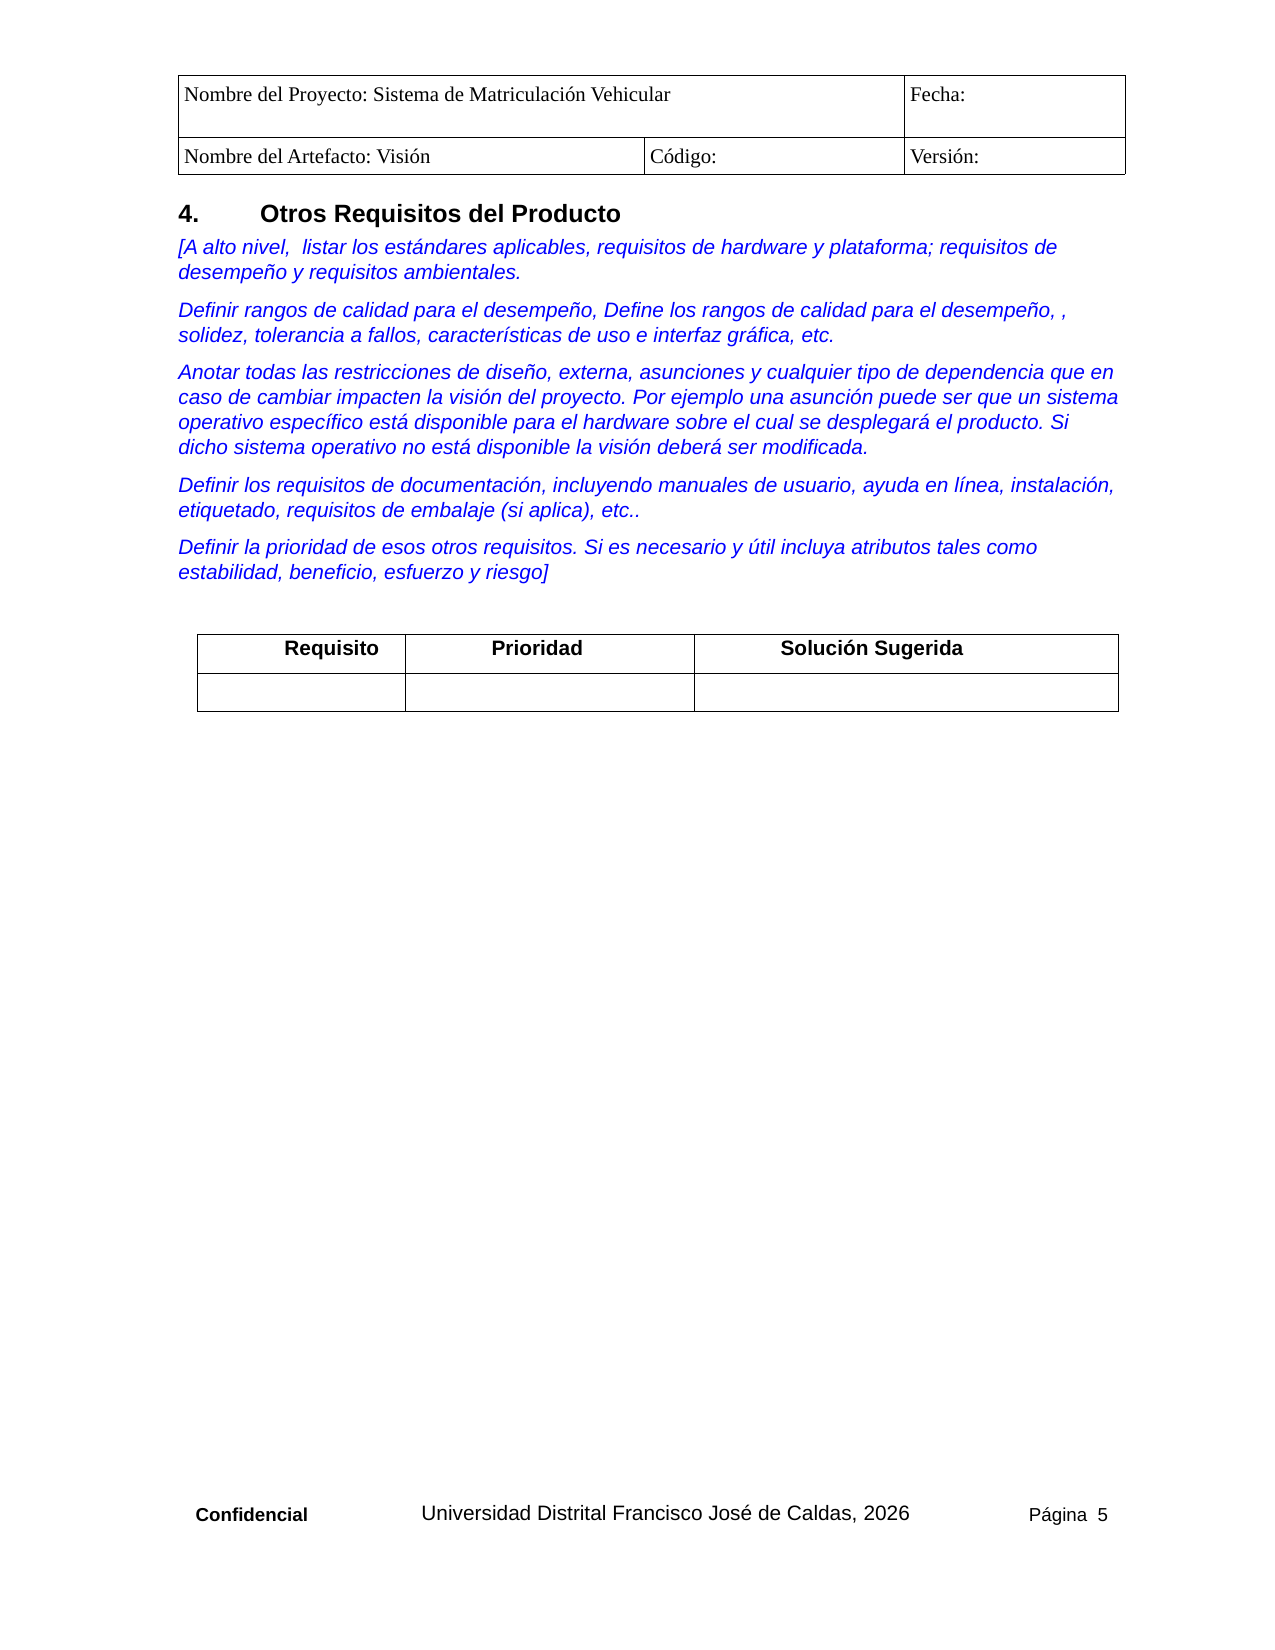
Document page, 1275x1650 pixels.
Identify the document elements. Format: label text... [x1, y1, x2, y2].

table_header Prioridad [406, 635, 694, 672]
table_cell [198, 674, 405, 711]
subtitle Otros Requisitos del Producto [178, 199, 1125, 228]
text Definir los requisitos de documentación, incluyendo manuales de usuario, ayuda en línea, instalación, etiquetado, requisitos de embalaje (si aplica), etc.. [178, 471, 1125, 521]
text Definir la prioridad de esos otros requisitos. Si es necesario y útil incluya atributos tales como estabilidad, beneficio, esfuerzo y riesgo] [178, 534, 1125, 584]
table_header Requisito [198, 635, 405, 672]
text Anotar todas las restricciones de diseño, externa, asunciones y cualquier tipo de dependencia que en caso de cambiar impacten la visión del proyecto. Por ejemplo una asunción puede ser que un sistema operativo específico está disponible para el hardware sobre el cual se desplegará el producto. Si dicho sistema operativo no está disponible la visión deberá ser modificada. [178, 359, 1125, 459]
table_header Solución Sugerida [695, 635, 1118, 672]
table_cell [695, 674, 1118, 711]
table_cell [406, 674, 694, 711]
text [A alto nivel, listar los estándares aplicables, requisitos de hardware y plataforma; requisitos de desempeño y requisitos ambientales. [178, 234, 1125, 284]
text Definir rangos de calidad para el desempeño, Define los rangos de calidad para el desempeño, , solidez, tolerancia a fallos, características de uso e interfaz gráfica, etc. [178, 296, 1125, 346]
